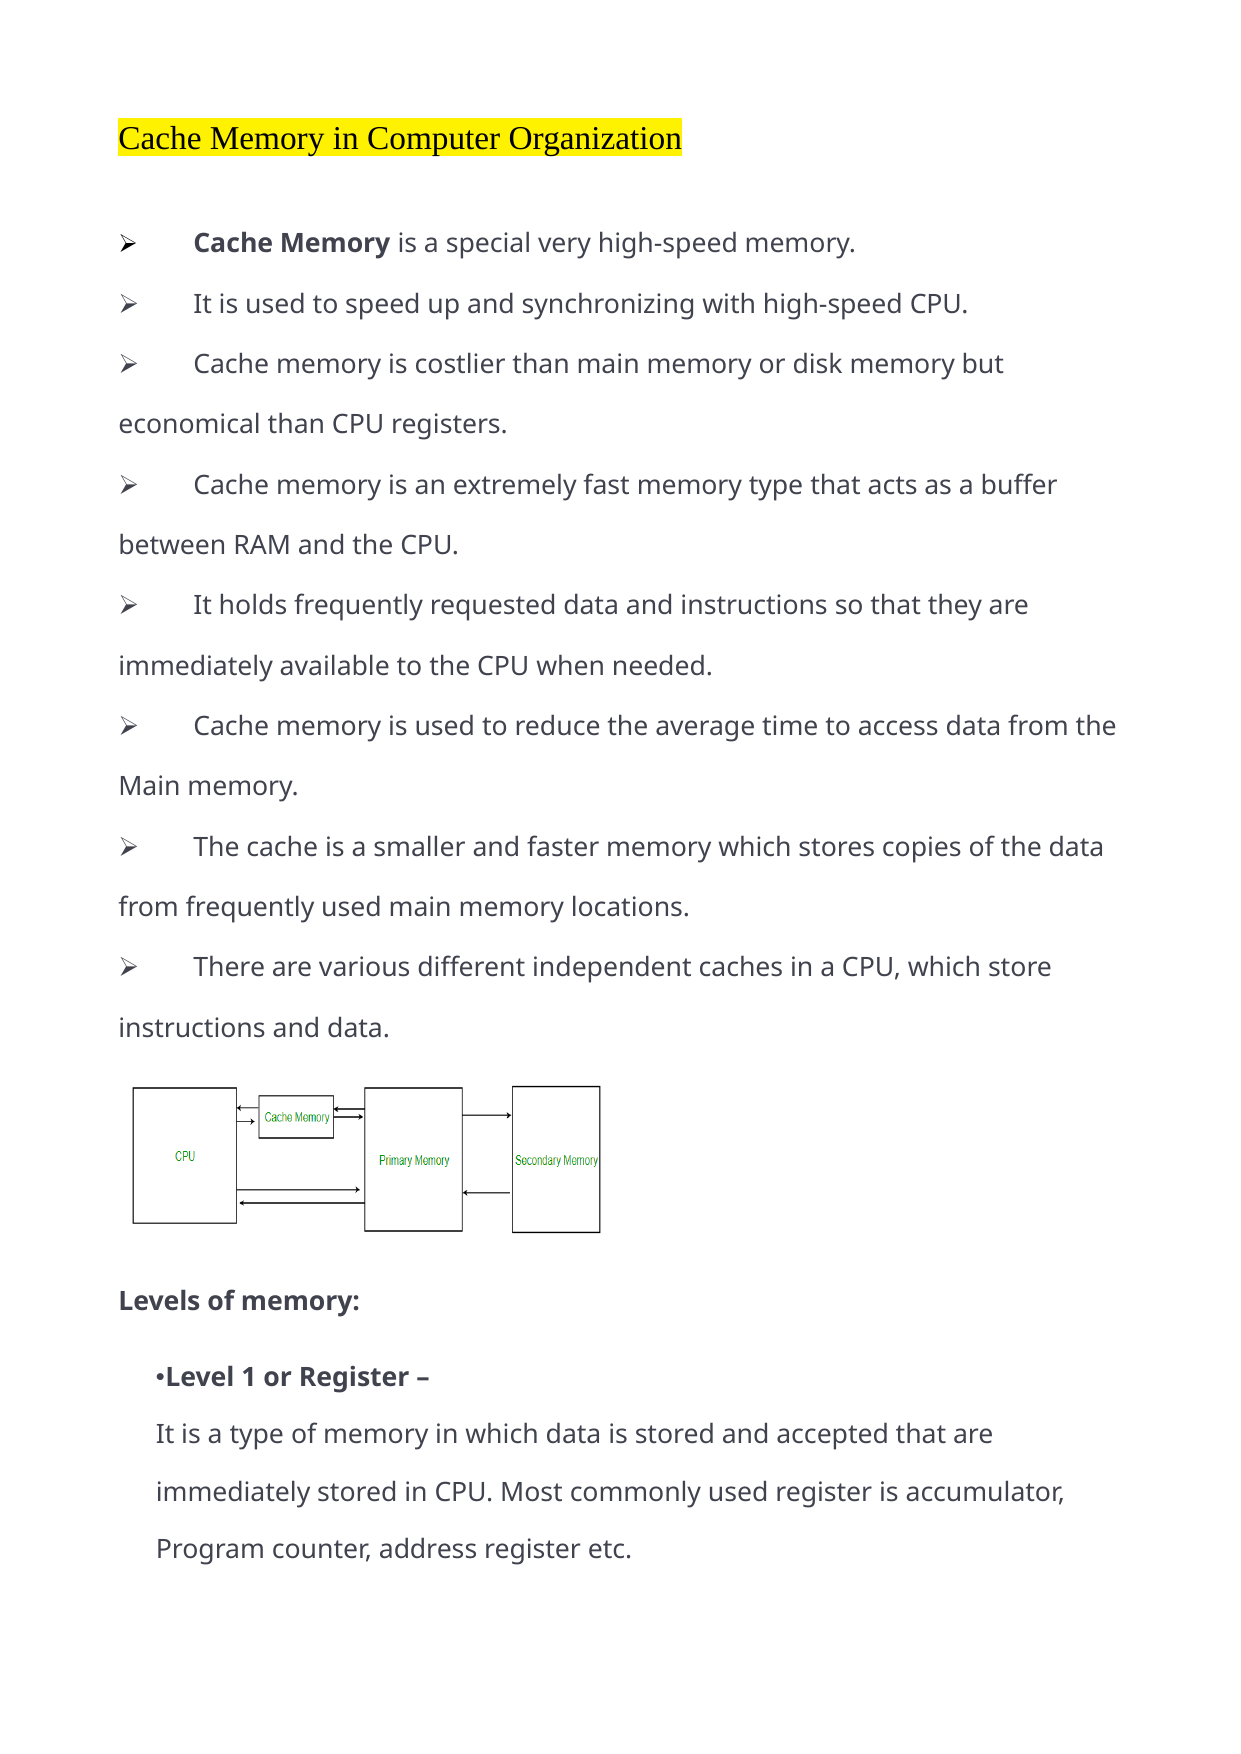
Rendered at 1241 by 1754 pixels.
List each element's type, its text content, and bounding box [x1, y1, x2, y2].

list Level 1 or Register – It is a type of memory in which data is stored and accepted that are immediately stored in CPU. Most commonly used register is accumulator, Program counter, address register etc. [156, 1358, 1122, 1566]
text Levels of memory: [118, 1282, 1122, 1318]
list Cache memory is an extremely fast memory type that acts as a buffer between RAM and the CPU. [118, 466, 1122, 562]
list Cache memory is used to reduce the average time to access data from the Main memory. [118, 707, 1122, 803]
list Cache memory is costlier than main memory or disk memory but economical than CPU registers. [118, 345, 1122, 442]
list It is used to speed up and synchronizing with high-speed CPU. [118, 285, 1122, 321]
list There are various different independent caches in a CPU, which store instructions and data. [118, 948, 1122, 1045]
list It holds frequently requested data and instructions so that they are immediately available to the CPU when needed. [118, 586, 1122, 683]
text Cache Memory in Computer Organization [118, 118, 1122, 156]
list Cache Memory is a special very high-speed memory. [118, 224, 1122, 261]
list The cache is a smaller and faster memory which stores copies of the data from frequently used main memory locations. [118, 828, 1122, 924]
picture [118, 1068, 612, 1248]
